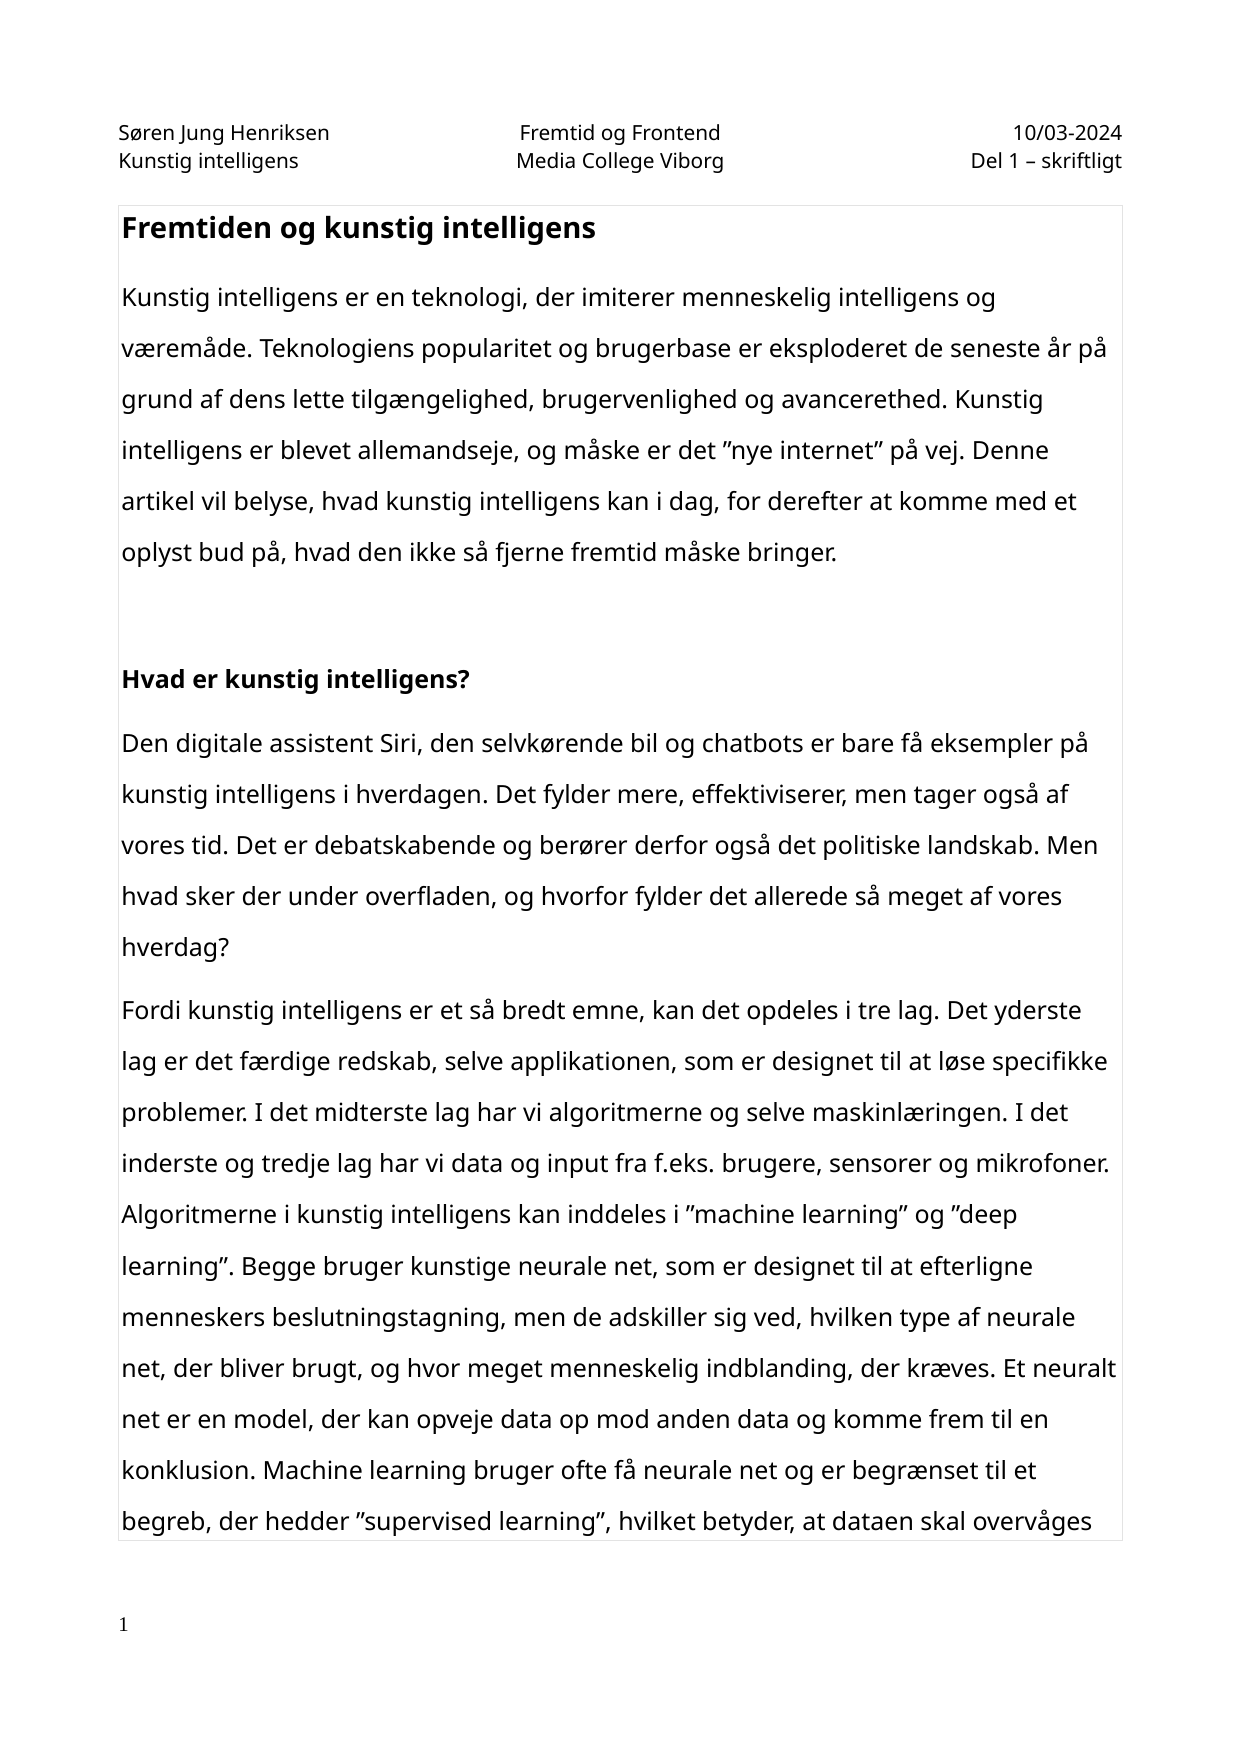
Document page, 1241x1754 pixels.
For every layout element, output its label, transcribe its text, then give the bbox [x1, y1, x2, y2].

text Kunstig intelligens er en teknologi, der imiterer menneskelig intelligens og væremåde. Teknologiens popularitet og brugerbase er eksploderet de seneste år på grund af dens lette tilgængelighed, brugervenlighed og avancerethed. Kunstig intelligens er blevet allemandseje, og måske er det ”nye internet” på vej. Denne artikel vil belyse, hvad kunstig intelligens kan i dag, for derefter at komme med et oplyst bud på, hvad den ikke så fjerne fremtid måske bringer. [119, 276, 1122, 569]
text Fordi kunstig intelligens er et så bredt emne, kan det opdeles i tre lag. Det yderste lag er det færdige redskab, selve applikationen, som er designet til at løse specifikke problemer. I det midterste lag har vi algoritmerne og selve maskinlæringen. I det inderste og tredje lag har vi data og input fra f.eks. brugere, sensorer og mikrofoner. Algoritmerne i kunstig intelligens kan inddeles i ”machine learning” og ”deep learning”. Begge bruger kunstige neurale net, som er designet til at efterligne menneskers beslutningstagning, men de adskiller sig ved, hvilken type af neurale net, der bliver brugt, og hvor meget menneskelig indblanding, der kræves. Et neuralt net er en model, der kan opveje data op mod anden data og komme frem til en konklusion. Machine learning bruger ofte få neurale net og er begrænset til et begreb, der hedder ”supervised learning”, hvilket betyder, at dataen skal overvåges [119, 990, 1122, 1540]
text Den digitale assistent Siri, den selvkørende bil og chatbots er bare få eksempler på kunstig intelligens i hverdagen. Det fylder mere, effektiviserer, men tager også af vores tid. Det er debatskabende og berører derfor også det politiske landskab. Men hvad sker der under overfladen, og hvorfor fylder det allerede så meget af vores hverdag? [119, 722, 1122, 963]
text Hvad er kunstig intelligens? [119, 659, 1122, 696]
text Fremtiden og kunstig intelligens [119, 206, 1122, 247]
